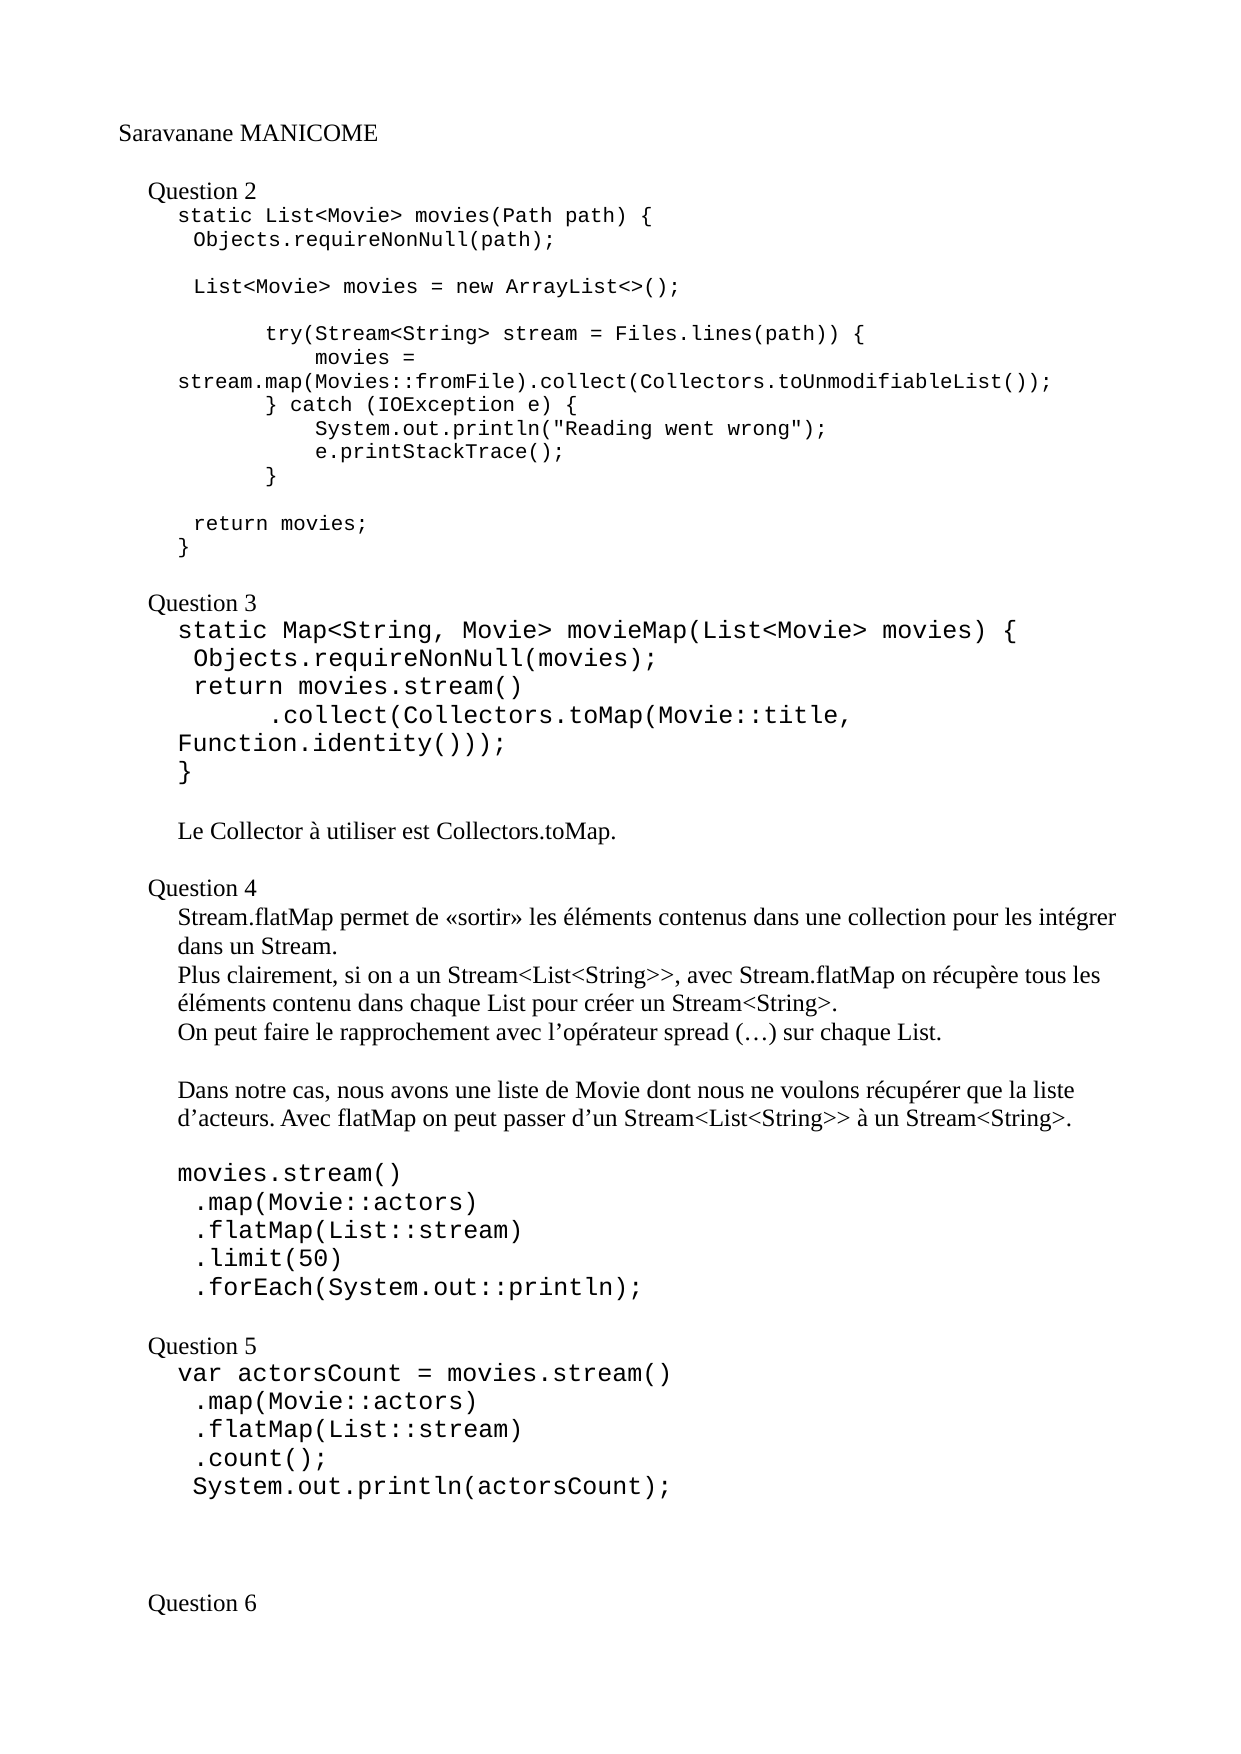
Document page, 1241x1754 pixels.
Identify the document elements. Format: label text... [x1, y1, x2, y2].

text Dans notre cas, nous avons une liste de Movie dont nous ne voulons récupérer que la liste d’acteurs. Avec flatMap on peut passer d’un Stream<List<String>> à un Stream<String>. [177, 1075, 1122, 1132]
text Question 2 [148, 176, 1122, 205]
text static List<Movie> movies(Path path) { Objects.requireNonNull(path); List<Movie> movies = new ArrayList<>(); try(Stream<String> stream = Files.lines(path)) { movies = stream.map(Movies::fromFile).collect(Collectors.toUnmodifiableList()); } catch (IOException e) { System.out.println("Reading went wrong"); e.printStackTrace(); } return movies; } [177, 205, 1122, 560]
text var actorsCount = movies.stream() .map(Movie::actors) .flatMap(List::stream) .count(); System.out.println(actorsCount); [177, 1360, 1122, 1502]
text Stream.flatMap permet de «sortir» les éléments contenus dans une collection pour les intégrer dans un Stream. [177, 902, 1122, 960]
text static Map<String, Movie> movieMap(List<Movie> movies) { Objects.requireNonNull(movies); return movies.stream() .collect(Collectors.toMap(Movie::title, Function.identity())); } [177, 617, 1122, 787]
text Question 4 [148, 873, 1122, 902]
text On peut faire le rapprochement avec l’opérateur spread (…) sur chaque List. [177, 1017, 1122, 1046]
text Plus clairement, si on a un Stream<List<String>>, avec Stream.flatMap on récupère tous les éléments contenu dans chaque List pour créer un Stream<String>. [177, 960, 1122, 1017]
text Le Collector à utiliser est Collectors.toMap. [177, 816, 1122, 845]
text movies.stream() .map(Movie::actors) .flatMap(List::stream) .limit(50) .forEach(System.out::println); [177, 1161, 1122, 1303]
text Question 6 [148, 1588, 1122, 1617]
text Question 5 [148, 1331, 1122, 1360]
text Question 3 [148, 588, 1122, 617]
